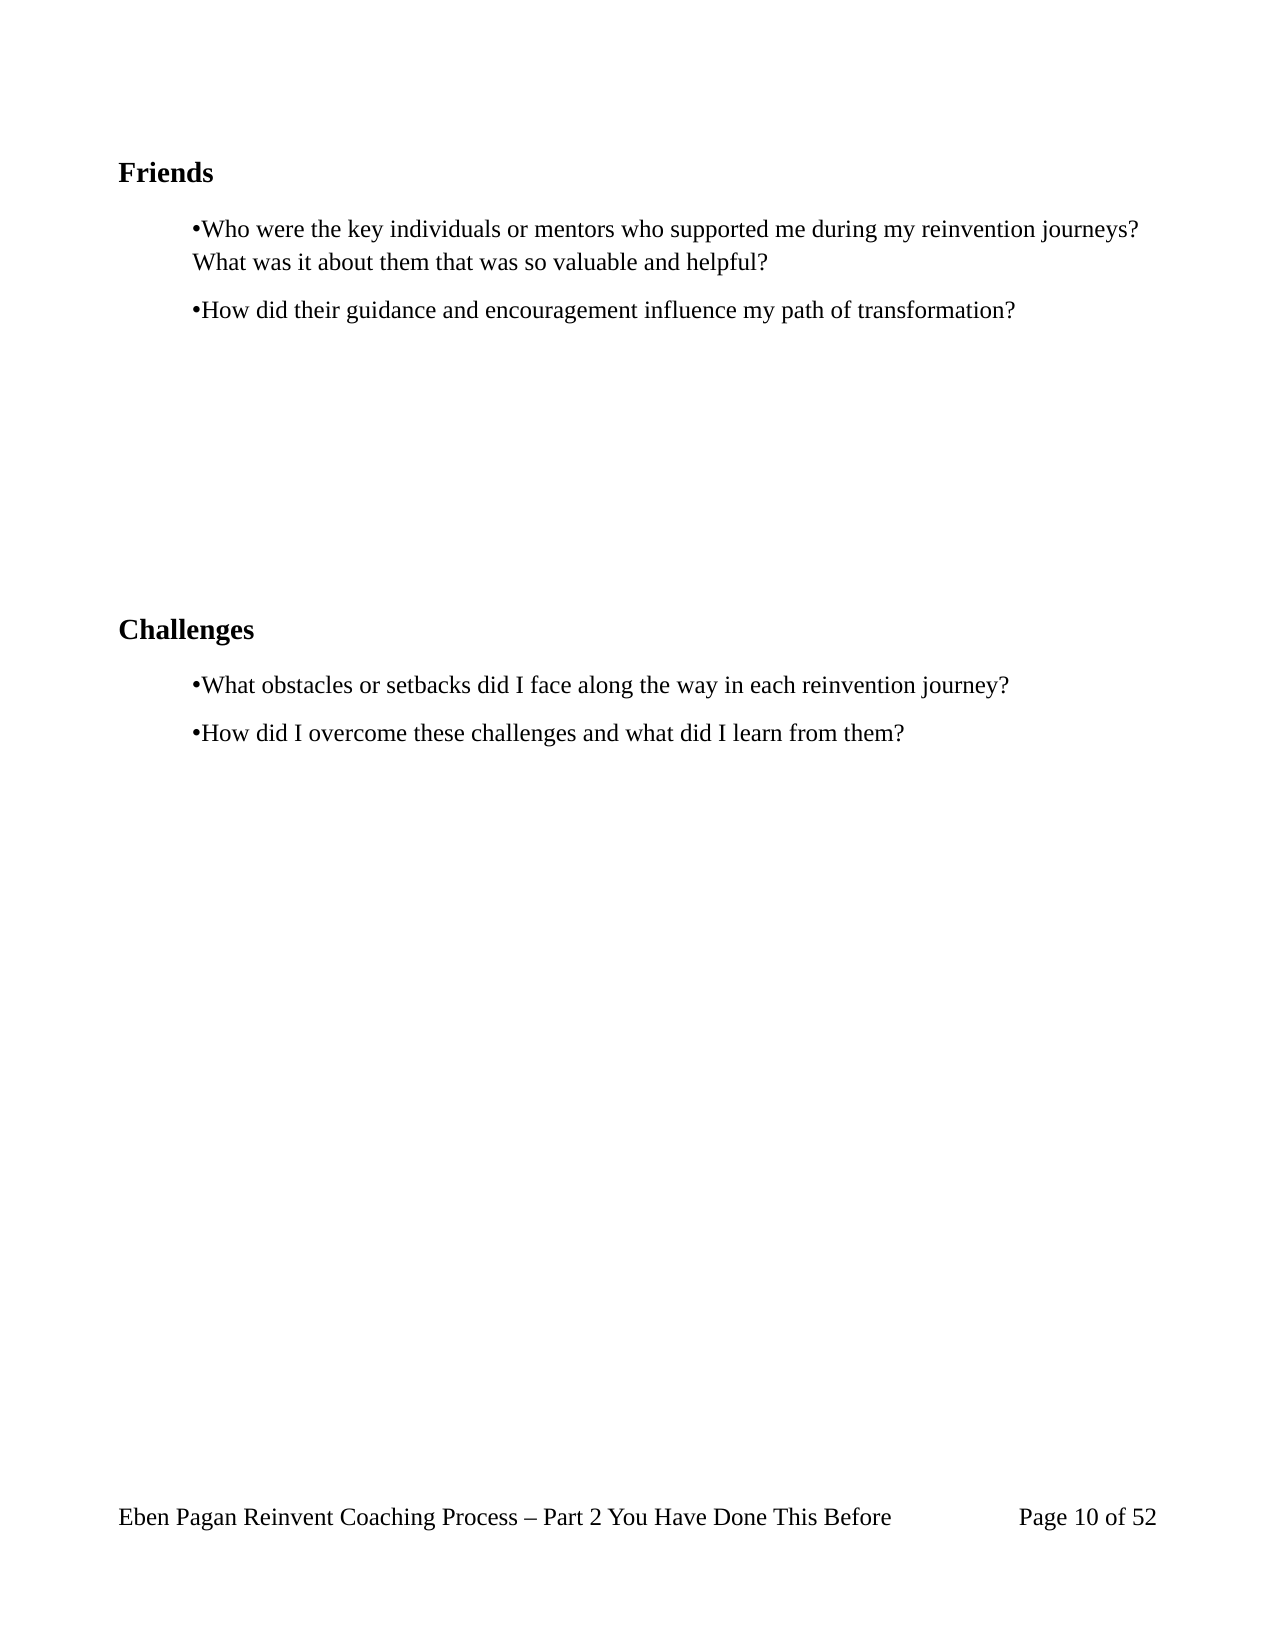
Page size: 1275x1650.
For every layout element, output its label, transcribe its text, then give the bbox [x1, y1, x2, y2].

list How did their guidance and encouragement influence my path of transformation? [118, 295, 1157, 323]
list How did I overcome these challenges and what did I learn from them? [118, 718, 1157, 747]
subtitle Friends [118, 156, 1157, 189]
subtitle Challenges [118, 612, 1157, 646]
list Who were the key individuals or mentors who supported me during my reinvention journeys? What was it about them that was so valuable and helpful? [118, 214, 1157, 276]
list What obstacles or setbacks did I face along the way in each reinvention journey? [118, 671, 1157, 699]
